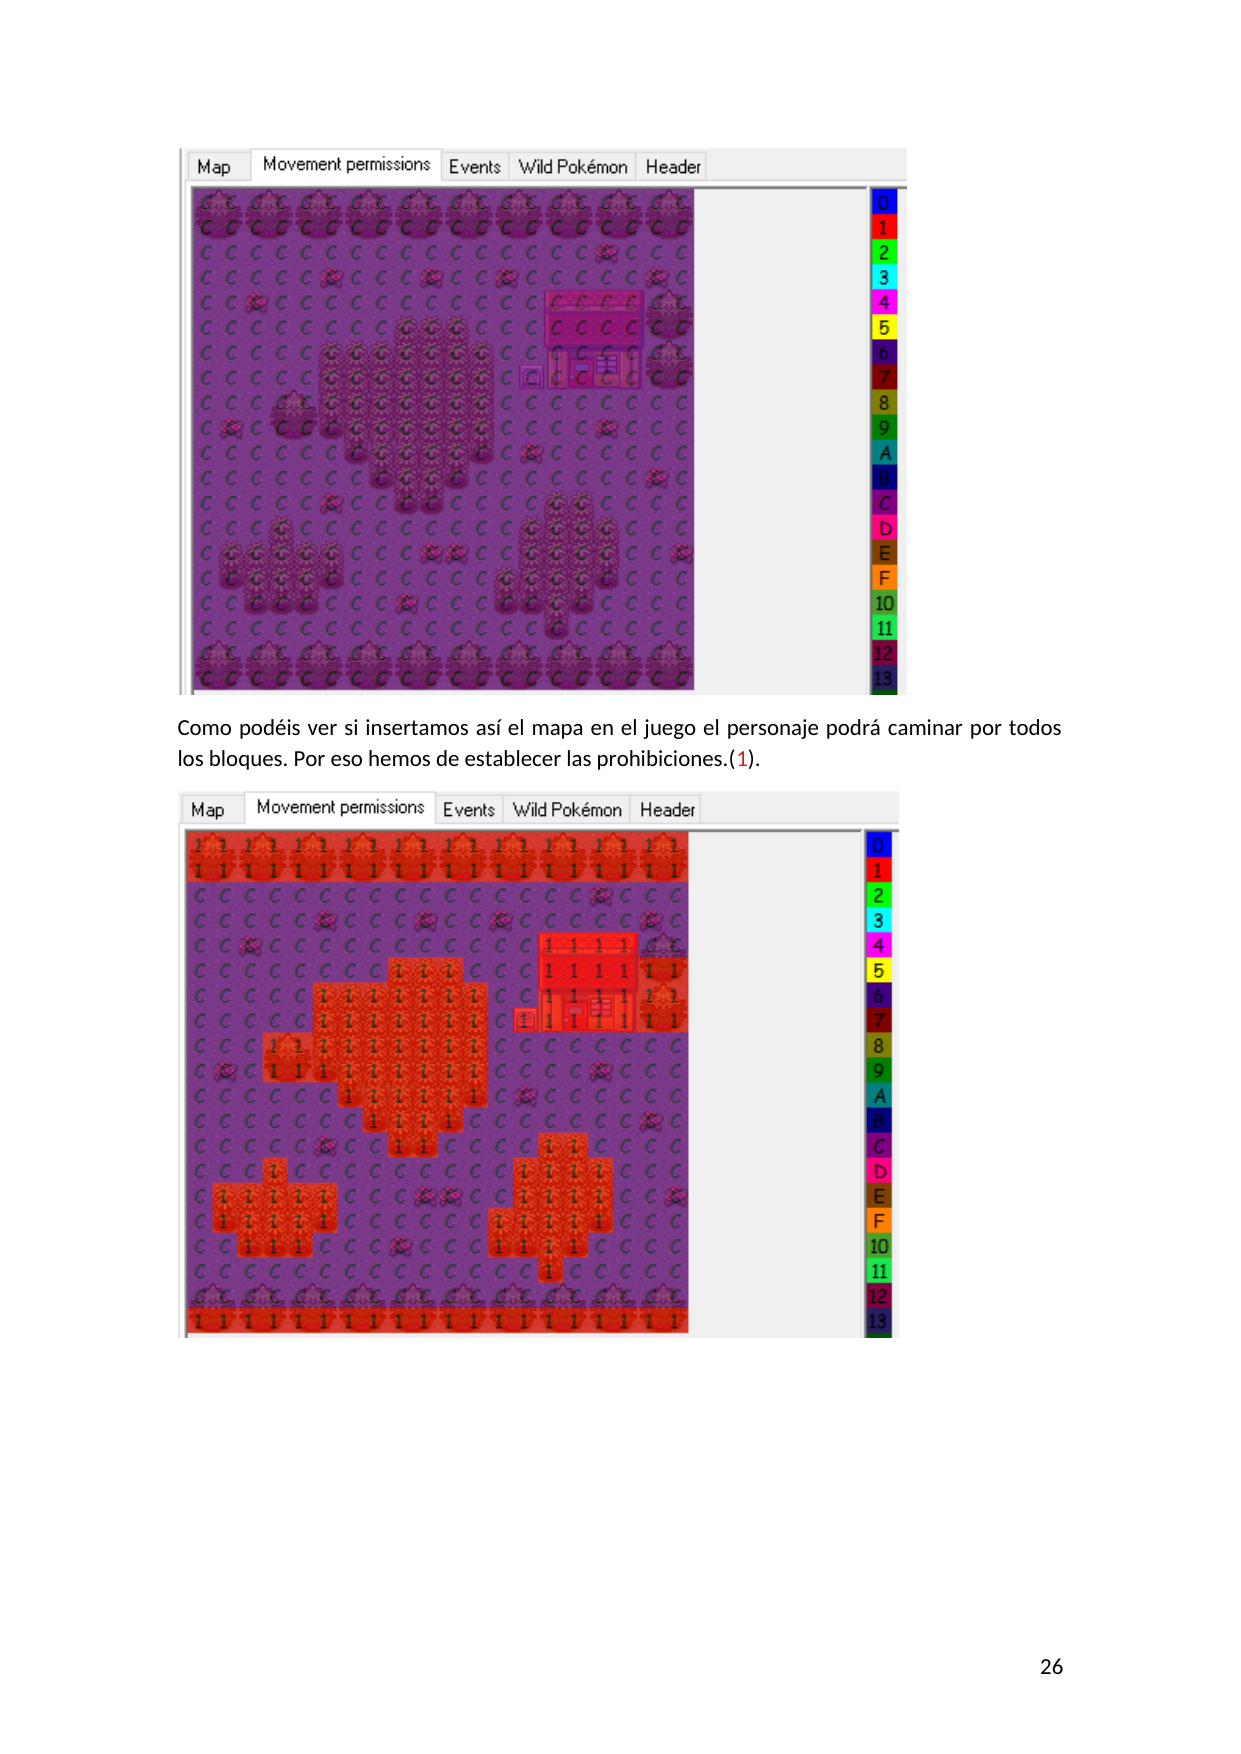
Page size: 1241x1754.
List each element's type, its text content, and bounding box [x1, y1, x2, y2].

picture [177, 790, 900, 1338]
text Como podéis ver si insertamos así el mapa en el juego el personaje podrá caminar por todos los bloques. Por eso hemos de establecer las prohibiciones.(1). [177, 713, 1063, 772]
picture [177, 147, 907, 695]
